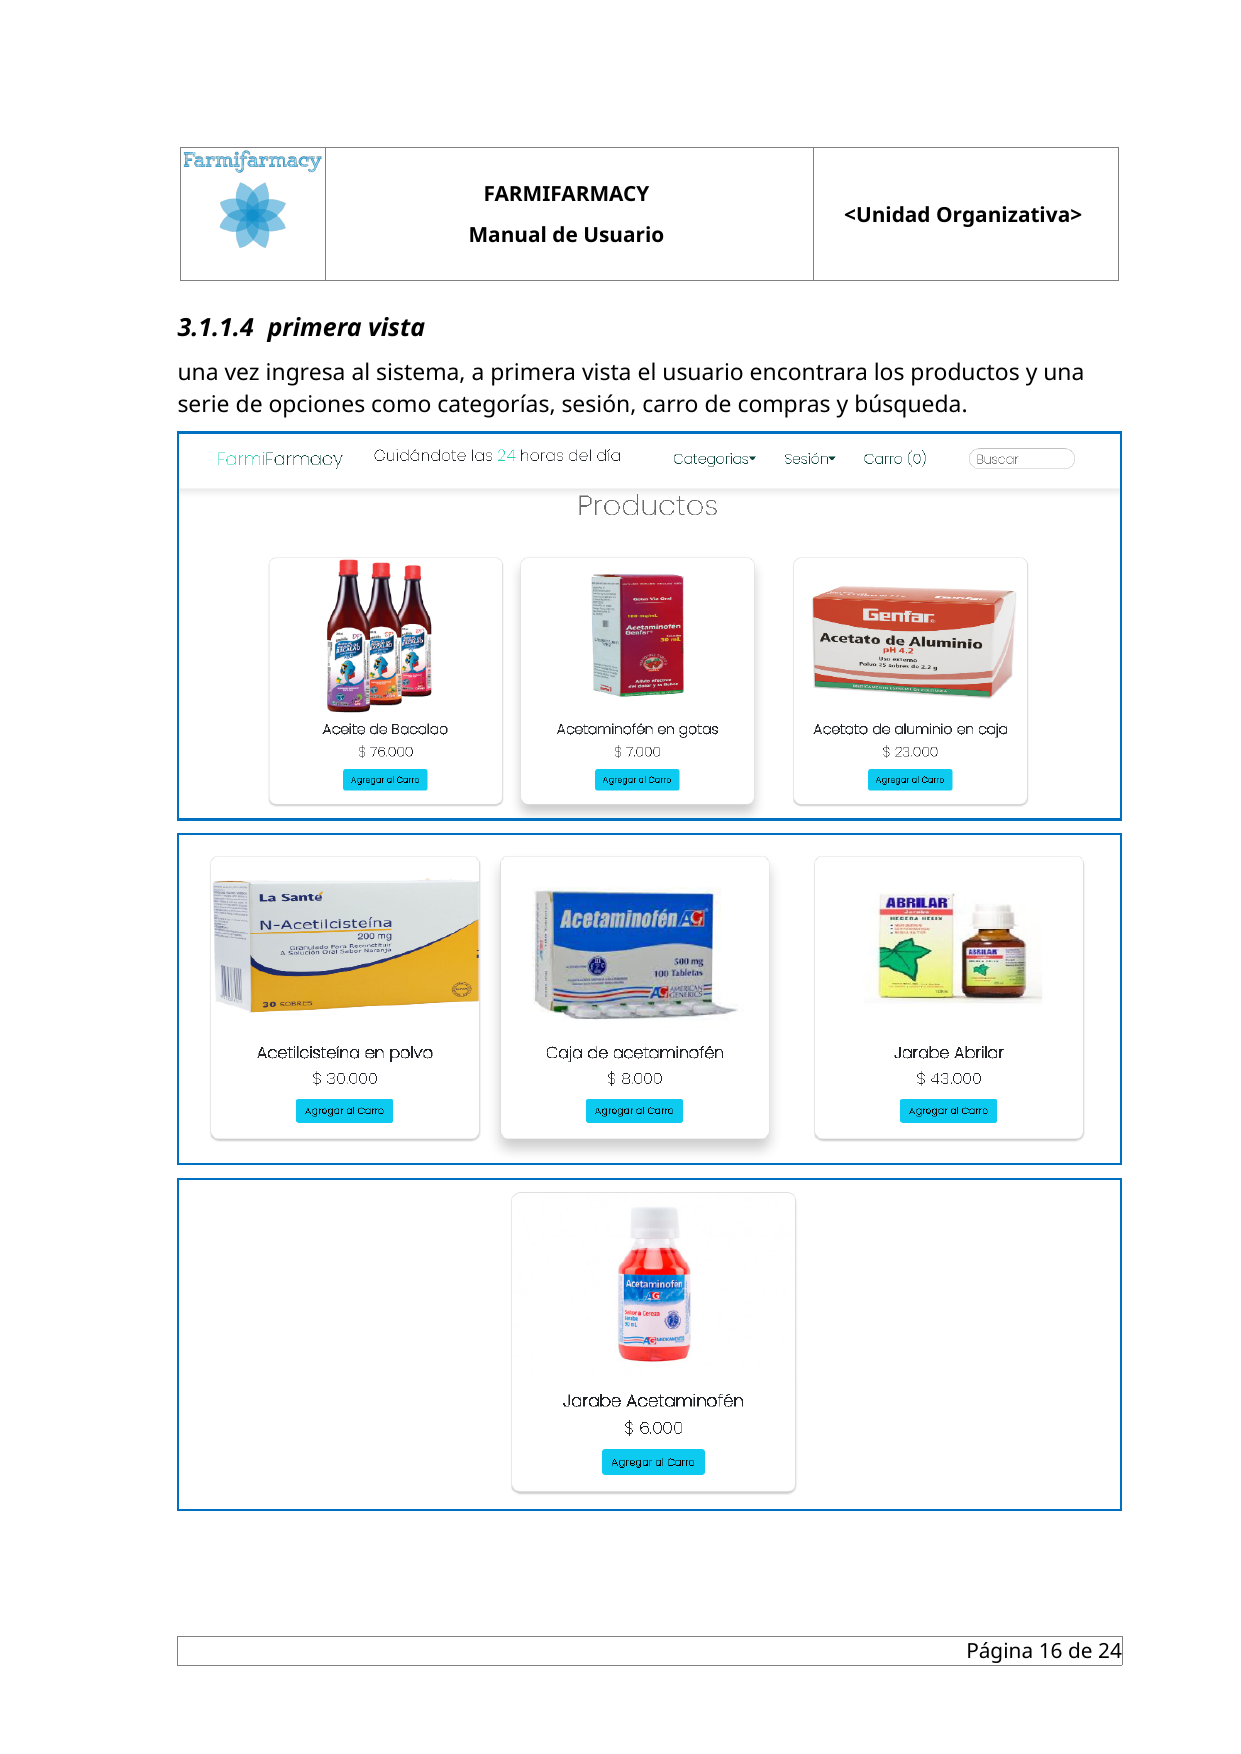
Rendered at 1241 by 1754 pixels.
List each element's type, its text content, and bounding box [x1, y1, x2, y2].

text una vez ingresa al sistema, a primera vista el usuario encontrara los productos y una serie de opciones como categorías, sesión, carro de compras y búsqueda. [177, 356, 1122, 419]
subtitle primera vista [177, 310, 1122, 344]
